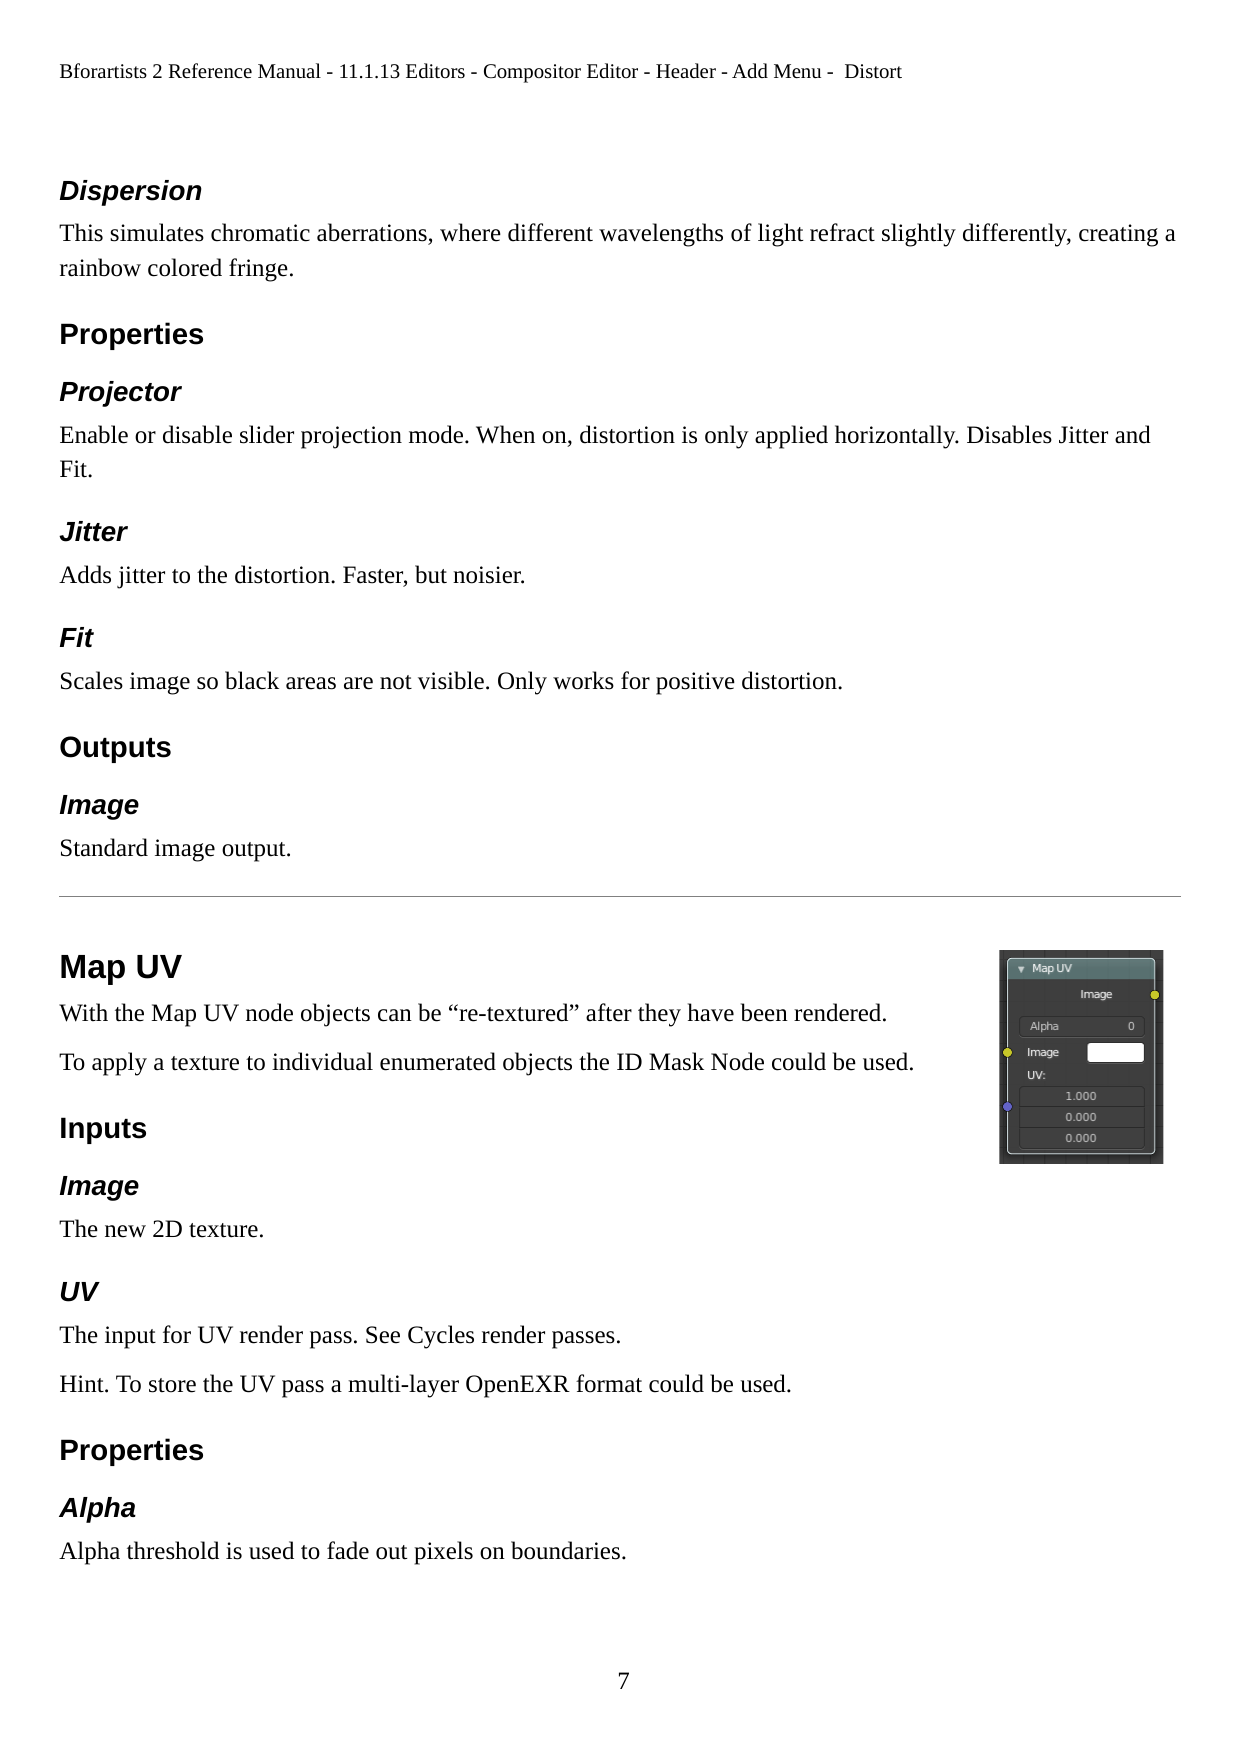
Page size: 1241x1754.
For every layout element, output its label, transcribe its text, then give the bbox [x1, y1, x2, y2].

subtitle Projector [59, 375, 1181, 407]
subtitle UV [59, 1276, 1181, 1307]
picture [999, 950, 1164, 1164]
subtitle Properties [59, 1433, 1181, 1466]
text Hint. To store the UV pass a multi-layer OpenEXR format could be used. [59, 1369, 1181, 1398]
text Alpha threshold is used to fade out pixels on boundaries. [59, 1536, 1181, 1564]
subtitle Jitter [59, 516, 1181, 548]
text Scales image so black areas are not visible. Only works for positive distortion. [59, 666, 1181, 695]
subtitle Inputs [59, 1111, 999, 1144]
subtitle Image [59, 1169, 1181, 1201]
subtitle Alpha [59, 1491, 1181, 1523]
subtitle Dispersion [59, 174, 1181, 206]
text To apply a texture to individual enumerated objects the ID Mask Node could be used. [59, 1047, 999, 1076]
subtitle Properties [59, 317, 1181, 350]
text The new 2D texture. [59, 1214, 1181, 1243]
subtitle Map UV [59, 947, 1181, 986]
text Enable or disable slider projection mode. When on, distortion is only applied horizontally. Disables Jitter and Fit. [59, 420, 1181, 483]
text Adds jitter to the distortion. Faster, but noisier. [59, 560, 1181, 589]
subtitle Image [59, 788, 1181, 820]
text The input for UV render pass. See Cycles render passes. [59, 1320, 1181, 1349]
subtitle Outputs [59, 730, 1181, 763]
text This simulates chromatic aberrations, where different wavelengths of light refract slightly differently, creating a rainbow colored fringe. [59, 218, 1181, 282]
subtitle Fit [59, 622, 1181, 654]
text With the Map UV node objects can be “re-textured” after they have been rendered. [59, 998, 999, 1027]
text Standard image output. [59, 833, 1181, 862]
subtitle [1164, 1111, 1181, 1144]
